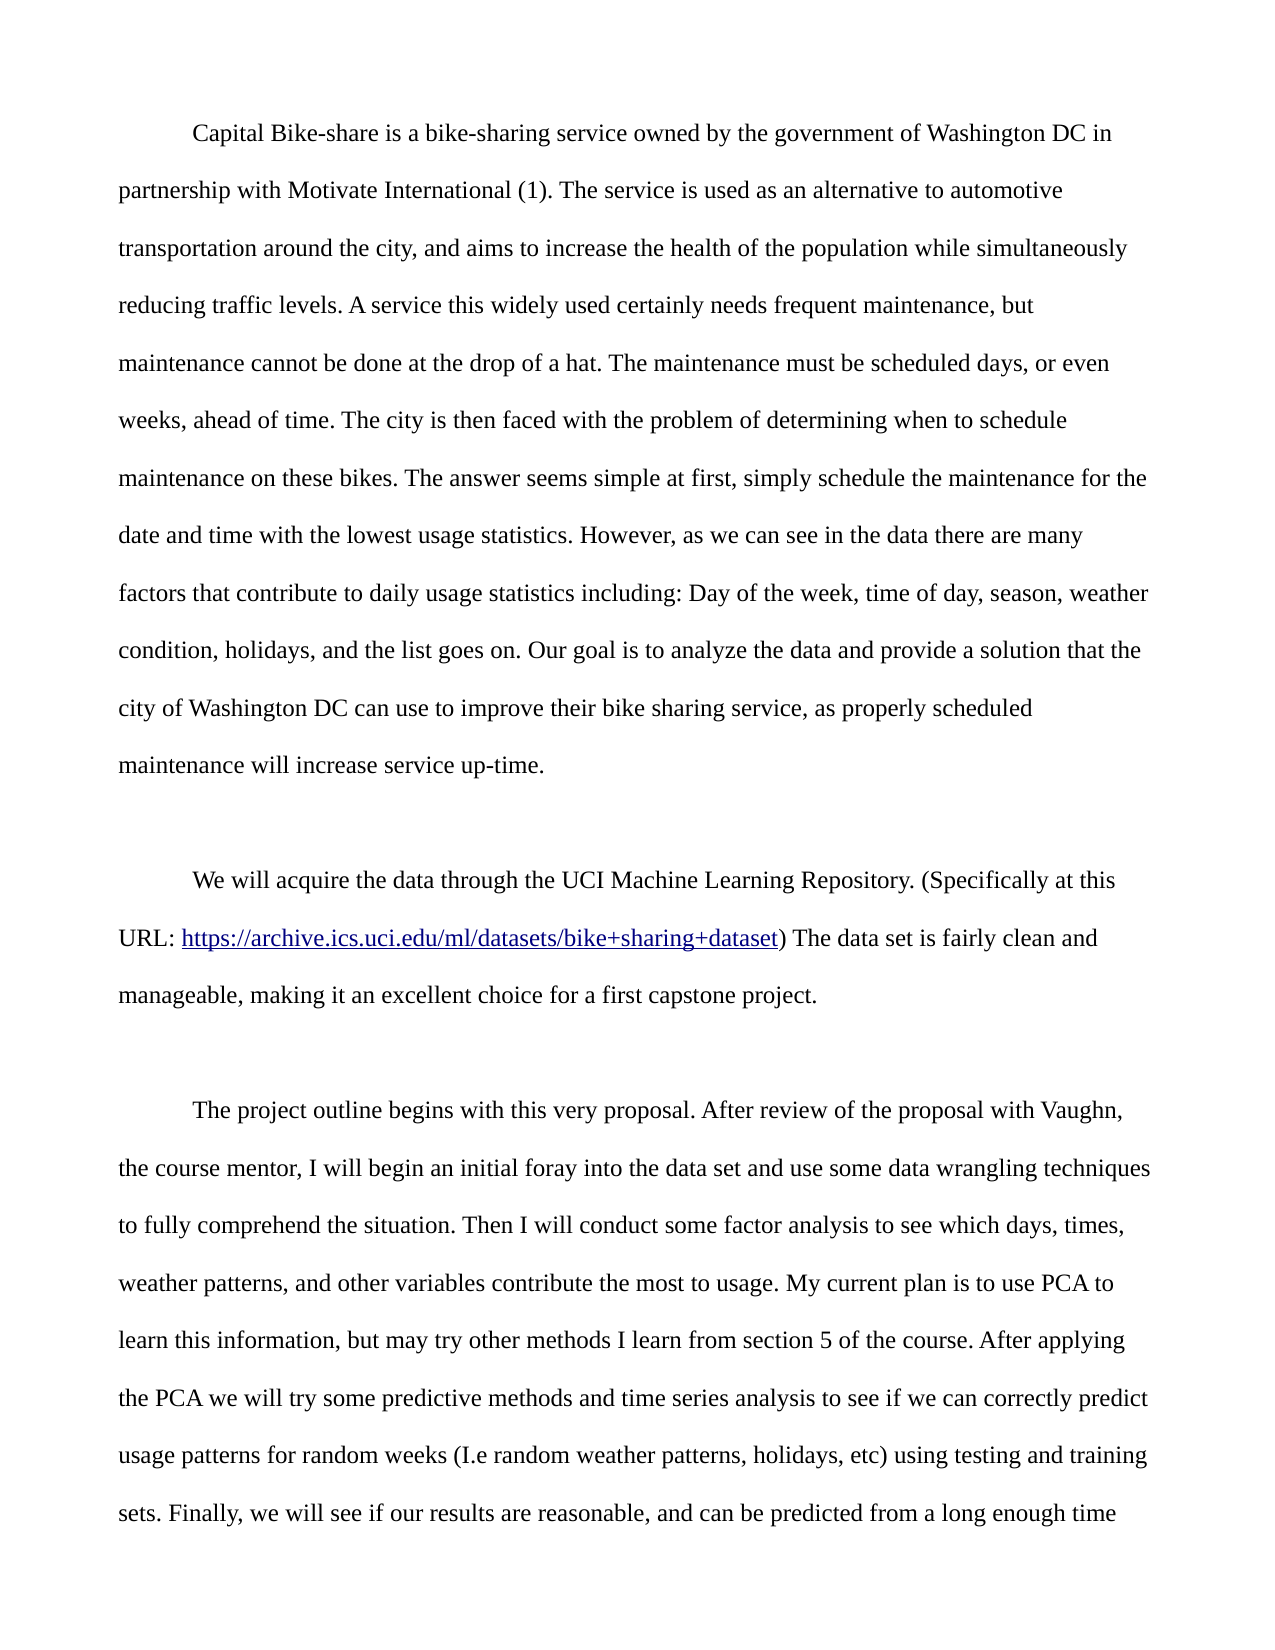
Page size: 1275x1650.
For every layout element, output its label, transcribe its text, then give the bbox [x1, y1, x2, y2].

text The project outline begins with this very proposal. After review of the proposal with Vaughn, the course mentor, I will begin an initial foray into the data set and use some data wrangling techniques to fully comprehend the situation. Then I will conduct some factor analysis to see which days, times, weather patterns, and other variables contribute the most to usage. My current plan is to use PCA to learn this information, but may try other methods I learn from section 5 of the course. After applying the PCA we will try some predictive methods and time series analysis to see if we can correctly predict usage patterns for random weeks (I.e random weather patterns, holidays, etc) using testing and training sets. Finally, we will see if our results are reasonable, and can be predicted from a long enough time [118, 1096, 1157, 1527]
text Capital Bike-share is a bike-sharing service owned by the government of Washington DC in partnership with Motivate International (1). The service is used as an alternative to automotive transportation around the city, and aims to increase the health of the population while simultaneously reducing traffic levels. A service this widely used certainly needs frequent maintenance, but maintenance cannot be done at the drop of a hat. The maintenance must be scheduled days, or even weeks, ahead of time. The city is then faced with the problem of determining when to schedule maintenance on these bikes. The answer seems simple at first, simply schedule the maintenance for the date and time with the lowest usage statistics. However, as we can see in the data there are many factors that contribute to daily usage statistics including: Day of the week, time of day, season, weather condition, holidays, and the list goes on. Our goal is to analyze the data and provide a solution that the city of Washington DC can use to improve their bike sharing service, as properly scheduled maintenance will increase service up-time. [118, 118, 1157, 779]
text We will acquire the data through the UCI Machine Learning Repository. (Specifically at this URL: https://archive.ics.uci.edu/ml/datasets/bike+sharing+dataset) The data set is fairly clean and manageable, making it an excellent choice for a first capstone project. [118, 866, 1157, 1009]
